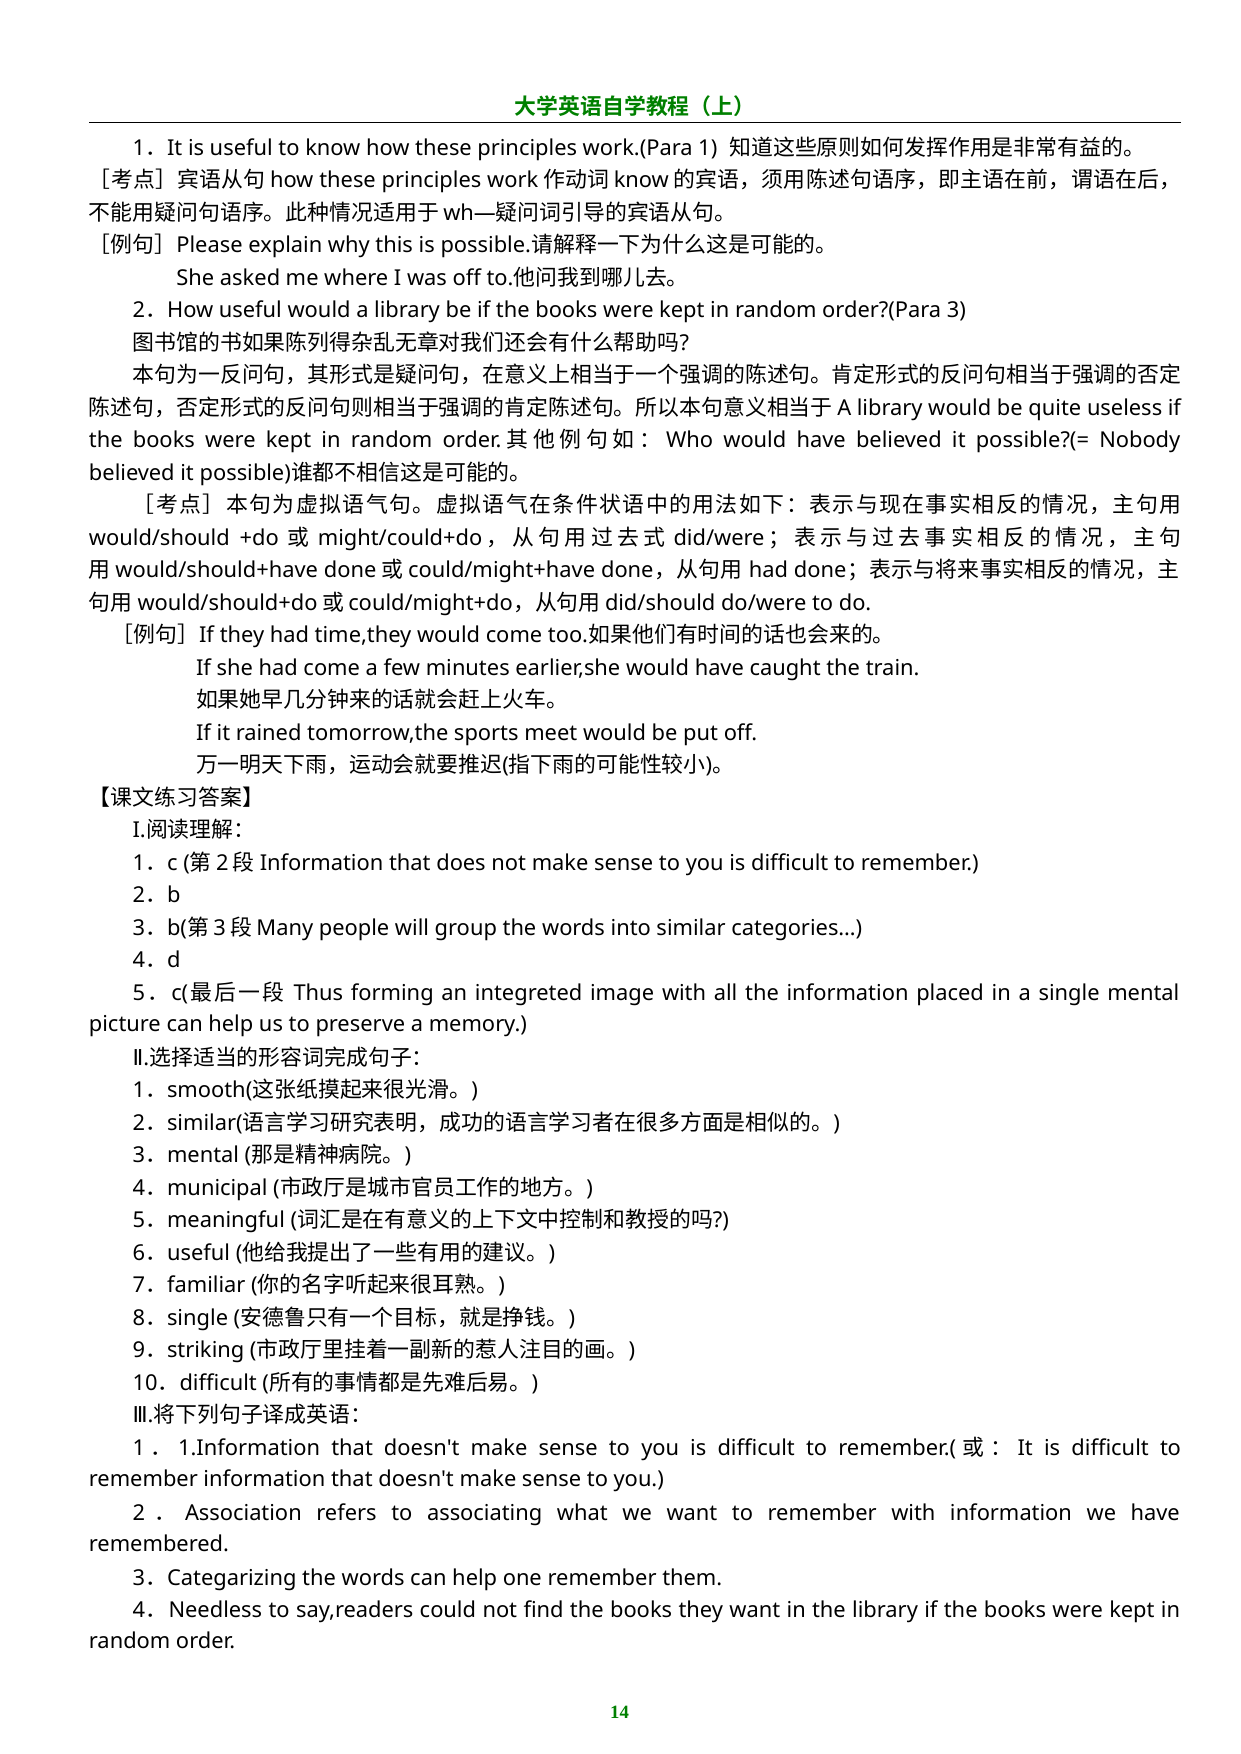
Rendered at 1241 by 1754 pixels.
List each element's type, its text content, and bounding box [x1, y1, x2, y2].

text 9．striking (市政厅里挂着一副新的惹人注目的画。) [89, 1332, 1181, 1364]
text 8．single (安德鲁只有一个目标，就是挣钱。) [89, 1299, 1181, 1332]
text ［考点］本句为虚拟语气句。虚拟语气在条件状语中的用法如下：表示与现在事实相反的情况，主句用would/should +do或might/could+do，从句用过去式did/were；表示与过去事实相反的情况，主句用would/should+have done或could/might+have done，从句用 had done；表示与将来事实相反的情况，主句用 would/should+do或could/might+do，从句用did/should do/were to do. ［例句］If they had time,they would come too.如果他们有时间的话也会来的。 If she had come a few minutes earlier,she would have caught the train. 如果她早几分钟来的话就会赶上火车。 If it rained tomorrow,the sports meet would be put off. 万一明天下雨，运动会就要推迟(指下雨的可能性较小)。 [89, 487, 1181, 779]
text 5．c(最后一段 Thus forming an integreted image with all the information placed in a single mental picture can help us to preserve a memory.) [89, 974, 1181, 1039]
text ［考点］宾语从句how these principles work作动词know的宾语，须用陈述句语序，即主语在前，谓语在后，不能用疑问句语序。此种情况适用于wh—疑问词引导的宾语从句。 ［例句］Please explain why this is possible.请解释一下为什么这是可能的。 She asked me where I was off to.他问我到哪儿去。 [89, 162, 1181, 292]
text 1．1.Information that doesn't make sense to you is difficult to remember.(或：It is difficult to remember information that doesn't make sense to you.) [89, 1429, 1181, 1494]
text 7．familiar (你的名字听起来很耳熟。) [89, 1267, 1181, 1299]
text 3．b(第3段Many people will group the words into similar categories…) [89, 909, 1181, 942]
text 4．Needless to say,readers could not find the books they want in the library if the books were kept in random order. [89, 1592, 1181, 1657]
text 3．Categarizing the words can help one remember them. [89, 1559, 1181, 1592]
text 2．Association refers to associating what we want to remember with information we have remembered. [89, 1494, 1181, 1559]
text 图书馆的书如果陈列得杂乱无章对我们还会有什么帮助吗? [89, 324, 1181, 357]
text 2．How useful would a library be if the books were kept in random order?(Para 3) [89, 292, 1181, 324]
text I.阅读理解： [89, 812, 1181, 844]
text 1．c (第2段 Information that does not make sense to you is difficult to remember.) [89, 844, 1181, 877]
text 1．smooth(这张纸摸起来很光滑。) [89, 1072, 1181, 1104]
text 10．difficult (所有的事情都是先难后易。) [89, 1364, 1181, 1397]
text 2．b [89, 877, 1181, 909]
text 【课文练习答案】 [89, 779, 1181, 812]
text Ⅱ.选择适当的形容词完成句子： [89, 1039, 1181, 1072]
text 5．meaningful (词汇是在有意义的上下文中控制和教授的吗?) [89, 1202, 1181, 1234]
text Ⅲ.将下列句子译成英语： [89, 1397, 1181, 1429]
text 2．similar(语言学习研究表明，成功的语言学习者在很多方面是相似的。) [89, 1104, 1181, 1137]
text 4．d [89, 942, 1181, 974]
text 本句为一反问句，其形式是疑问句，在意义上相当于一个强调的陈述句。肯定形式的反问句相当于强调的否定陈述句，否定形式的反问句则相当于强调的肯定陈述句。所以本句意义相当于A library would be quite useless if the books were kept in random order.其他例句如：Who would have believed it possible?(= Nobody believed it possible)谁都不相信这是可能的。 [89, 357, 1181, 487]
text 1．It is useful to know how these principles work.(Para 1) 知道这些原则如何发挥作用是非常有益的。 [89, 129, 1181, 162]
text 6．useful (他给我提出了一些有用的建议。) [89, 1234, 1181, 1267]
text 3．mental (那是精神病院。) [89, 1137, 1181, 1169]
text 4．municipal (市政厅是城市官员工作的地方。) [89, 1169, 1181, 1202]
